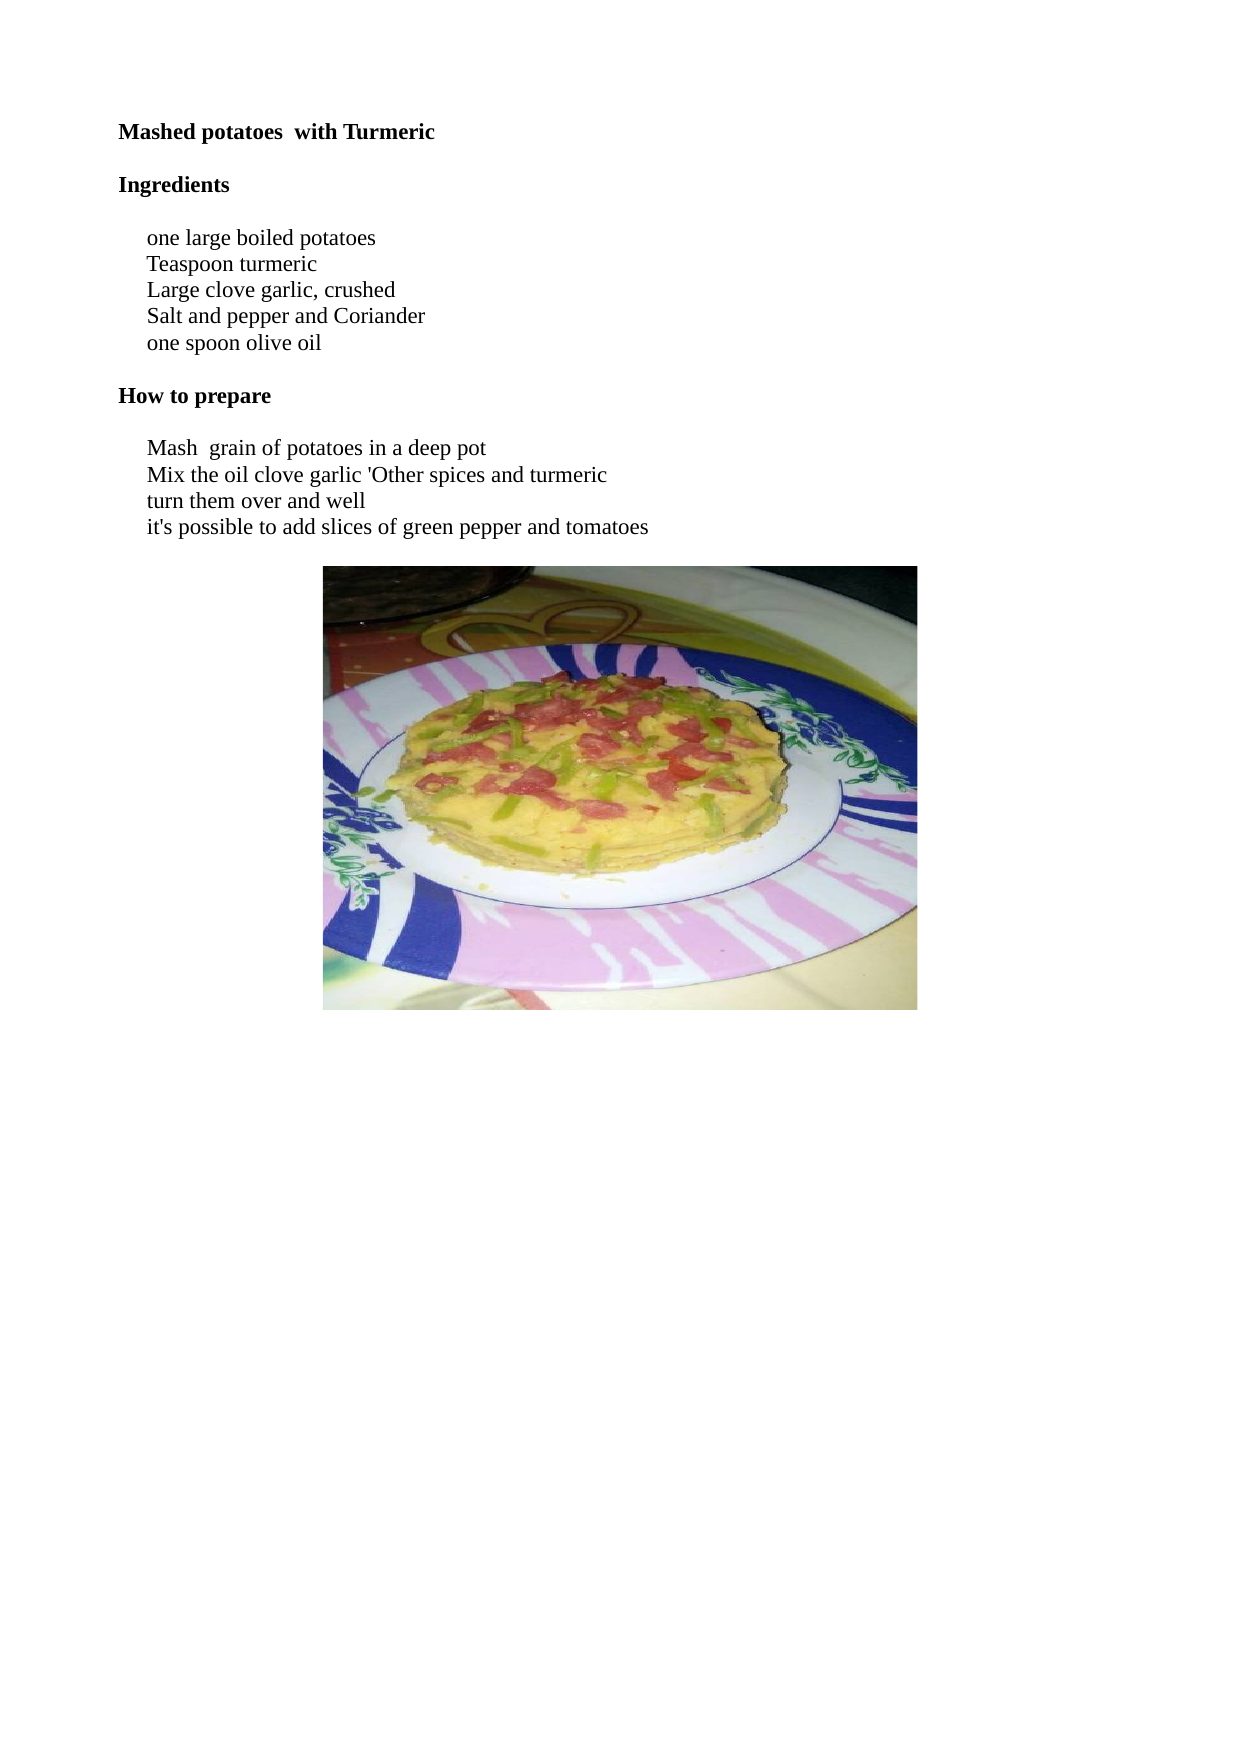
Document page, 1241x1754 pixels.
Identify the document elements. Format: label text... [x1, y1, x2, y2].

text Ingredients [118, 171, 1122, 197]
text turn them over and well [118, 487, 1122, 513]
text it's possible to add slices of green pepper and tomatoes [118, 513, 1122, 540]
text one spoon olive oil [118, 329, 1122, 355]
picture [322, 566, 918, 1010]
text Mashed potatoes with Turmeric [118, 118, 1122, 144]
text How to prepare [118, 382, 1122, 408]
text Salt and pepper and Coriander [118, 303, 1122, 329]
text Large clove garlic, crushed [118, 276, 1122, 303]
text Mash grain of potatoes in a deep pot 🍜 [118, 434, 1122, 461]
text Mix the oil clove garlic 'Other spices and turmeric [118, 461, 1122, 487]
text Teaspoon turmeric [118, 250, 1122, 276]
text one large boiled potatoes [118, 223, 1122, 250]
